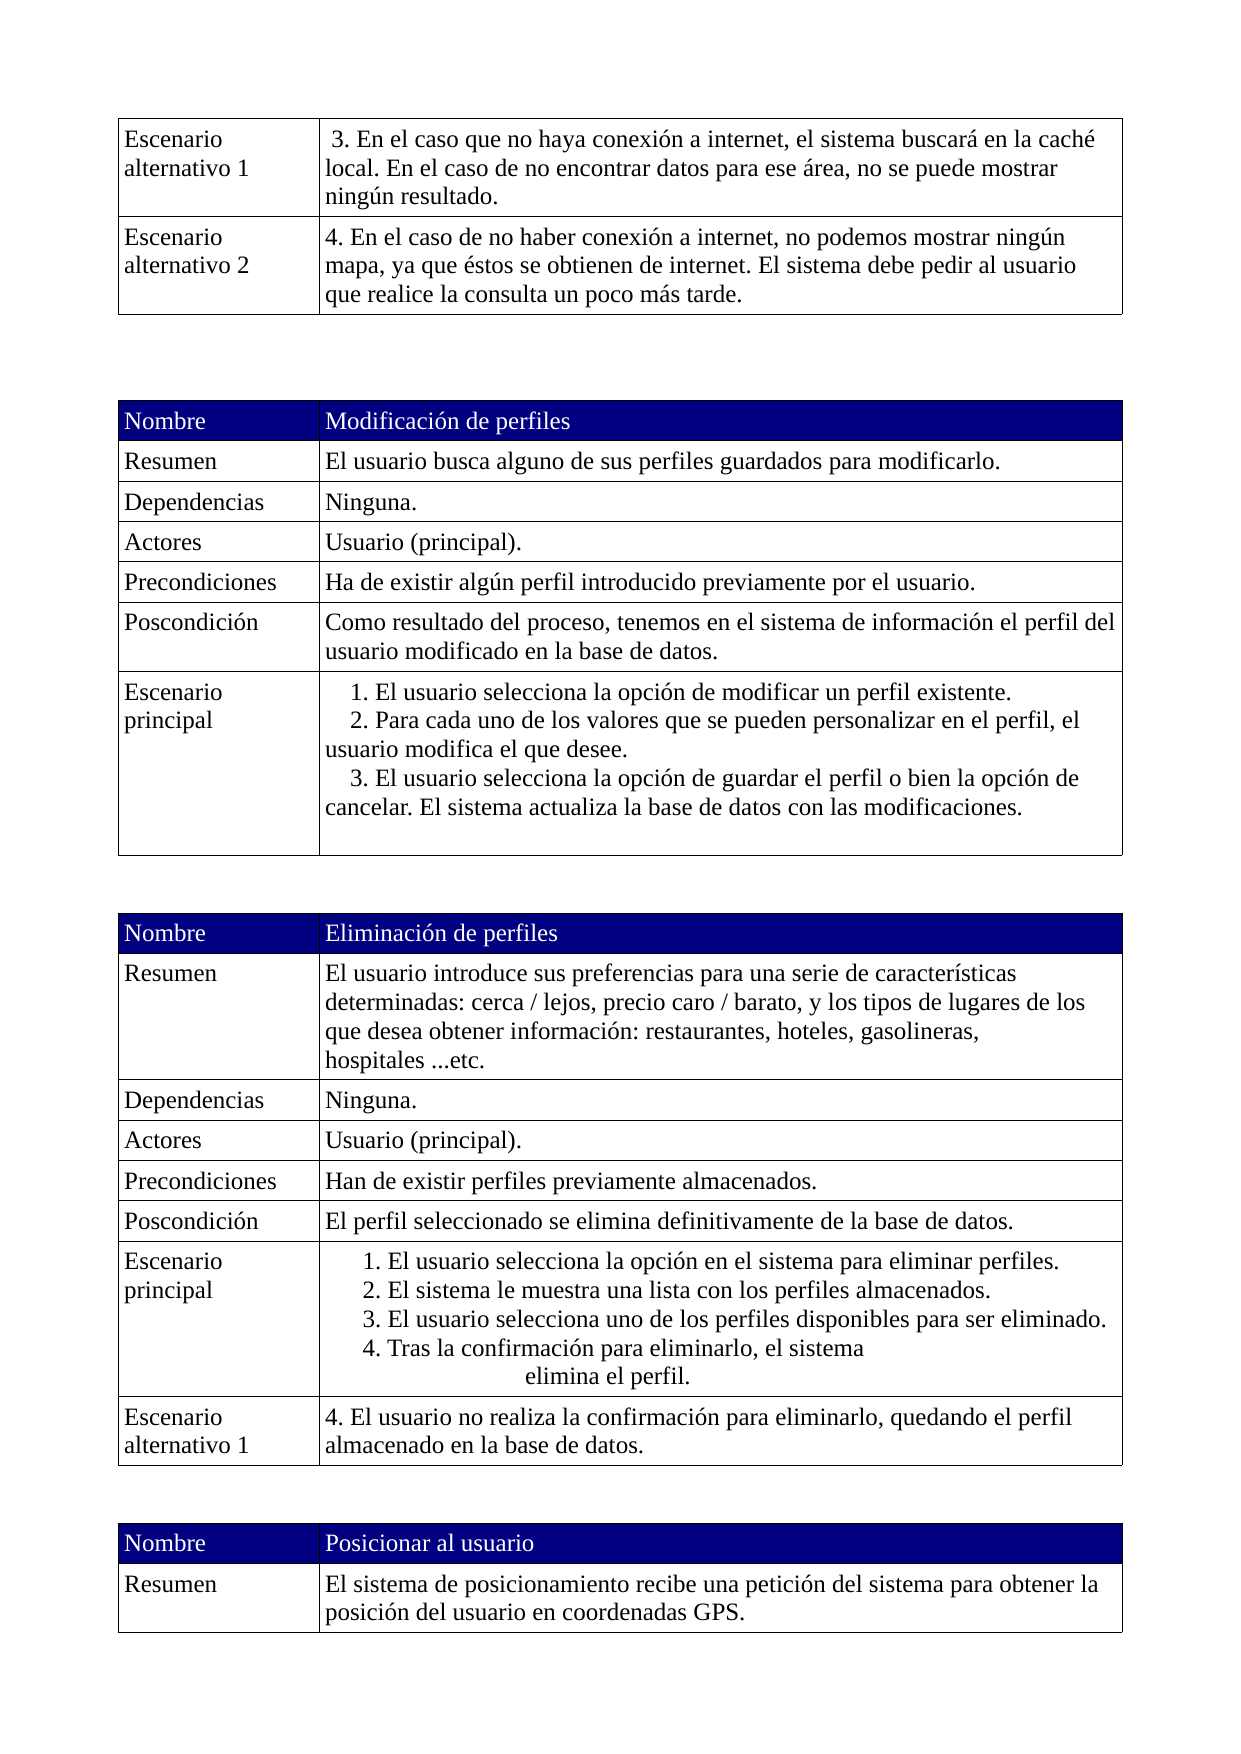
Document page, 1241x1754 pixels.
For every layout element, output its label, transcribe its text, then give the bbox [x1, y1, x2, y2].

table_cell Ninguna. [320, 482, 1122, 521]
table_cell Resumen [119, 954, 319, 1079]
table_header Nombre [119, 1524, 319, 1563]
table_header Nombre [119, 914, 319, 953]
table_header Modificación de perfiles [320, 401, 1122, 440]
table_cell 3. En el caso que no haya conexión a internet, el sistema buscará en la caché local. En el caso de no encontrar datos para ese área, no se puede mostrar ningún resultado. [320, 119, 1122, 216]
table_header Nombre [119, 401, 319, 440]
table_cell Usuario (principal). [320, 522, 1122, 561]
table_cell Poscondición [119, 603, 319, 671]
table_cell Escenario alternativo 2 [119, 217, 319, 314]
table_cell Poscondición [119, 1201, 319, 1241]
table_cell 4. En el caso de no haber conexión a internet, no podemos mostrar ningún mapa, ya que éstos se obtienen de internet. El sistema debe pedir al usuario que realice la consulta un poco más tarde. [320, 217, 1122, 314]
table_cell Ninguna. [320, 1080, 1122, 1119]
table_cell Escenario alternativo 1 [119, 119, 319, 216]
table_cell Escenario principal [119, 1242, 319, 1396]
table_cell Han de existir perfiles previamente almacenados. [320, 1161, 1122, 1200]
table_cell El usuario busca alguno de sus perfiles guardados para modificarlo. [320, 441, 1122, 481]
table_cell Actores [119, 522, 319, 561]
table_header Posicionar al usuario [320, 1524, 1122, 1563]
table_cell El sistema de posicionamiento recibe una petición del sistema para obtener la posición del usuario en coordenadas GPS. [320, 1564, 1122, 1632]
table_cell Escenario alternativo 1 [119, 1397, 319, 1465]
table_cell Precondiciones [119, 1161, 319, 1200]
table_cell 4. El usuario no realiza la confirmación para eliminarlo, quedando el perfil almacenado en la base de datos. [320, 1397, 1122, 1465]
table_cell Actores [119, 1121, 319, 1160]
table_cell Como resultado del proceso, tenemos en el sistema de información el perfil del usuario modificado en la base de datos. [320, 603, 1122, 671]
table_cell El perfil seleccionado se elimina definitivamente de la base de datos. [320, 1201, 1122, 1241]
table_cell Usuario (principal). [320, 1121, 1122, 1160]
table_cell Dependencias [119, 482, 319, 521]
table_cell 1. El usuario selecciona la opción de modificar un perfil existente. 2. Para cada uno de los valores que se pueden personalizar en el perfil, el usuario modifica el que desee. 3. El usuario selecciona la opción de guardar el perfil o bien la opción de cancelar. El sistema actualiza la base de datos con las modificaciones. [320, 672, 1122, 855]
table_cell 1. El usuario selecciona la opción en el sistema para eliminar perfiles. 2. El sistema le muestra una lista con los perfiles almacenados. 3. El usuario selecciona uno de los perfiles disponibles para ser eliminado. 4. Tras la confirmación para eliminarlo, el sistema elimina el perfil. [320, 1242, 1122, 1396]
table_cell Ha de existir algún perfil introducido previamente por el usuario. [320, 562, 1122, 602]
table_cell Resumen [119, 441, 319, 481]
table_cell El usuario introduce sus preferencias para una serie de características determinadas: cerca / lejos, precio caro / barato, y los tipos de lugares de los que desea obtener información: restaurantes, hoteles, gasolineras, hospitales ...etc. [320, 954, 1122, 1079]
table_cell Precondiciones [119, 562, 319, 602]
table_cell Dependencias [119, 1080, 319, 1119]
table_header Eliminación de perfiles [320, 914, 1122, 953]
table_cell Escenario principal [119, 672, 319, 855]
table_cell Resumen [119, 1564, 319, 1632]
